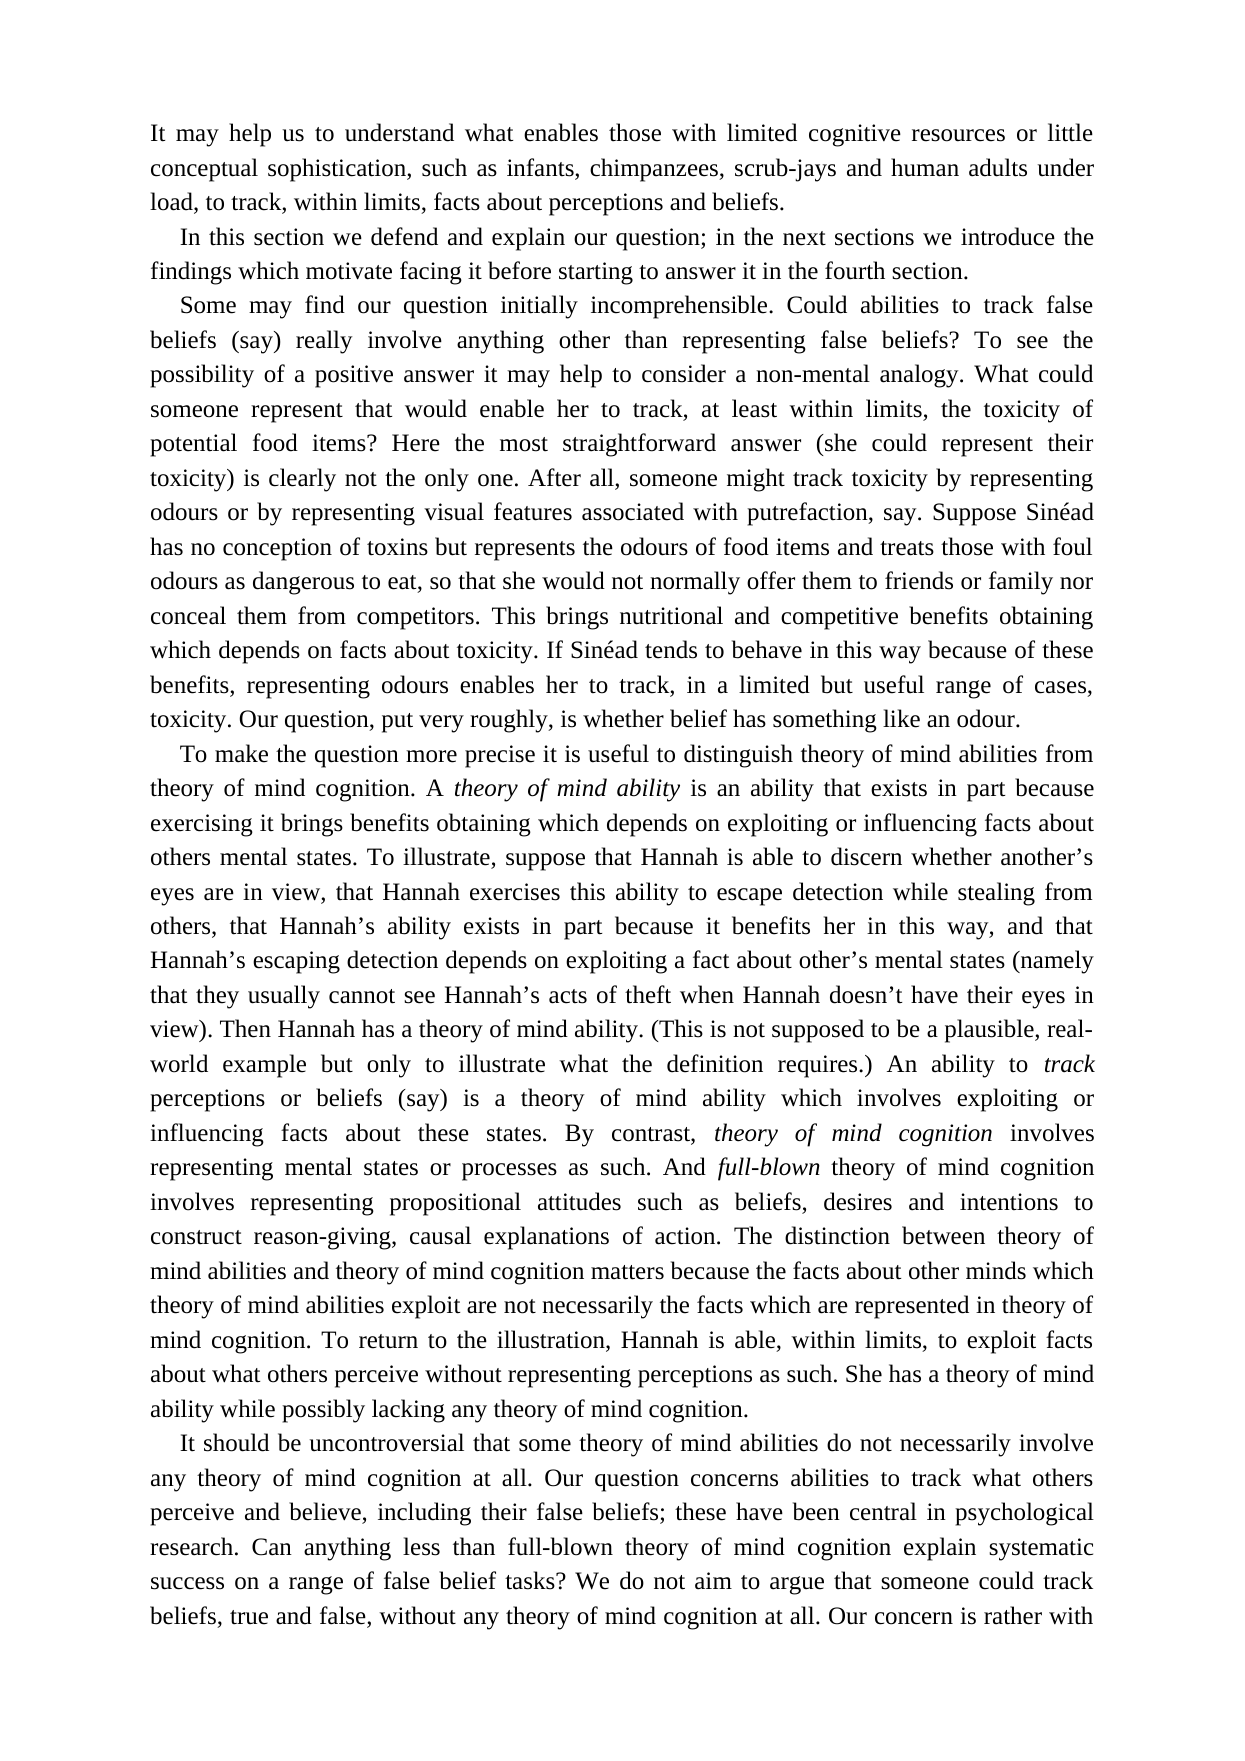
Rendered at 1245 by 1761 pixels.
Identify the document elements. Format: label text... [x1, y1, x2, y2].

text It should be uncontroversial that some theory of mind abilities do not necessarily involve any theory of mind cognition at all. Our question concerns abilities to track what others perceive and believe, including their false beliefs; these have been central in psychological research. Can anything less than full-blown theory of mind cognition explain systematic success on a range of false belief tasks? We do not aim to argue that someone could track beliefs, true and false, without any theory of mind cognition at all. Our concern is rather with [150, 1428, 1095, 1629]
text In this section we defend and explain our question; in the next sections we introduce the findings which motivate facing it before starting to answer it in the fourth section. [150, 222, 1095, 285]
text It may help us to understand what enables those with limited cognitive resources or little conceptual sophistication, such as infants, chimpanzees, scrub-jays and human adults under load, to track, within limits, facts about perceptions and beliefs. [150, 118, 1095, 216]
text To make the question more precise it is useful to distinguish theory of mind abilities from theory of mind cognition. A theory of mind ability is an ability that exists in part because exercising it brings benefits obtaining which depends on exploiting or influencing facts about others mental states. To illustrate, suppose that Hannah is able to discern whether another’s eyes are in view, that Hannah exercises this ability to escape detection while stealing from others, that Hannah’s ability exists in part because it benefits her in this way, and that Hannah’s escaping detection depends on exploiting a fact about other’s mental states (namely that they usually cannot see Hannah’s acts of theft when Hannah doesn’t have their eyes in view). Then Hannah has a theory of mind ability. (This is not supposed to be a plausible, real-world example but only to illustrate what the definition requires.) An ability to track perceptions or beliefs (say) is a theory of mind ability which involves exploiting or influencing facts about these states. By contrast, theory of mind cognition involves representing mental states or processes as such. And full-blown theory of mind cognition involves representing propositional attitudes such as beliefs, desires and intentions to construct reason-giving, causal explanations of action. The distinction between theory of mind abilities and theory of mind cognition matters because the facts about other minds which theory of mind abilities exploit are not necessarily the facts which are represented in theory of mind cognition. To return to the illustration, Hannah is able, within limits, to exploit facts about what others perceive without representing perceptions as such. She has a theory of mind ability while possibly lacking any theory of mind cognition. [150, 739, 1095, 1423]
text Some may find our question initially incomprehensible. Could abilities to track false beliefs (say) really involve anything other than representing false beliefs? To see the possibility of a positive answer it may help to consider a non-mental analogy. What could someone represent that would enable her to track, at least within limits, the toxicity of potential food items? Here the most straightforward answer (she could represent their toxicity) is clearly not the only one. After all, someone might track toxicity by representing odours or by representing visual features associated with putrefaction, say. Suppose Sinéad has no conception of toxins but represents the odours of food items and treats those with foul odours as dangerous to eat, so that she would not normally offer them to friends or family nor conceal them from competitors. This brings nutritional and competitive benefits obtaining which depends on facts about toxicity. If Sinéad tends to behave in this way because of these benefits, representing odours enables her to track, in a limited but useful range of cases, toxicity. Our question, put very roughly, is whether belief has something like an odour. [150, 291, 1095, 733]
